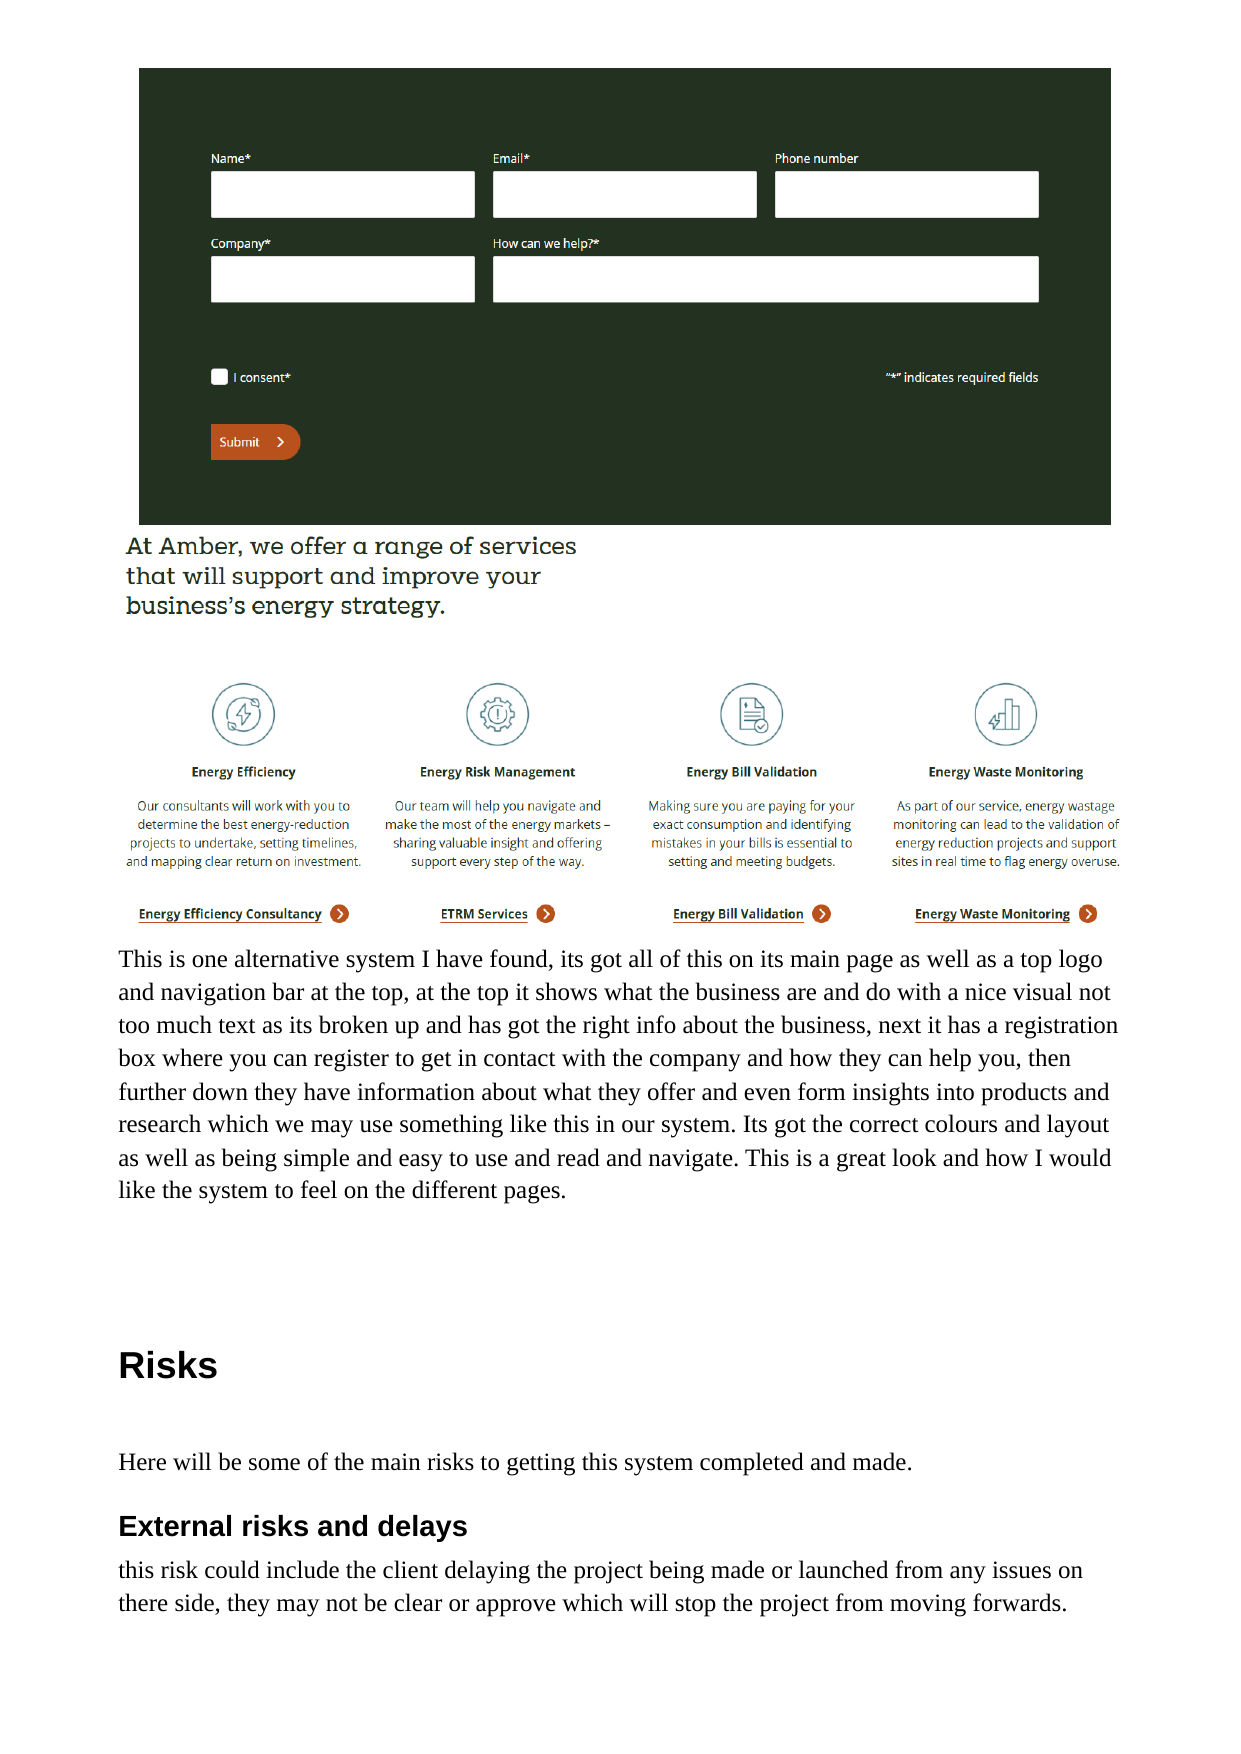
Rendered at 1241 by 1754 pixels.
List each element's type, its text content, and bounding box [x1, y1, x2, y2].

subtitle External risks and delays [118, 1509, 1122, 1542]
text this risk could include the client delaying the project being made or launched from any issues on there side, they may not be clear or approve which will stop the project from moving forwards. [118, 1555, 1122, 1617]
picture [118, 41, 1123, 945]
subtitle Risks [118, 1343, 1122, 1387]
text Here will be some of the main risks to getting this system completed and made. [118, 1447, 1122, 1475]
text This is one alternative system I have found, its got all of this on its main page as well as a top logo and navigation bar at the top, at the top it shows what the business are and do with a nice visual not too much text as its broken up and has got the right info about the business, next it has a registration box where you can register to get in contact with the company and how they can help you, then further down they have information about what they offer and even form insights into products and research which we may use something like this in our system. Its got the correct colours and layout as well as being simple and easy to use and read and navigate. This is a great look and how I would like the system to feel on the different pages. [118, 945, 1122, 1204]
